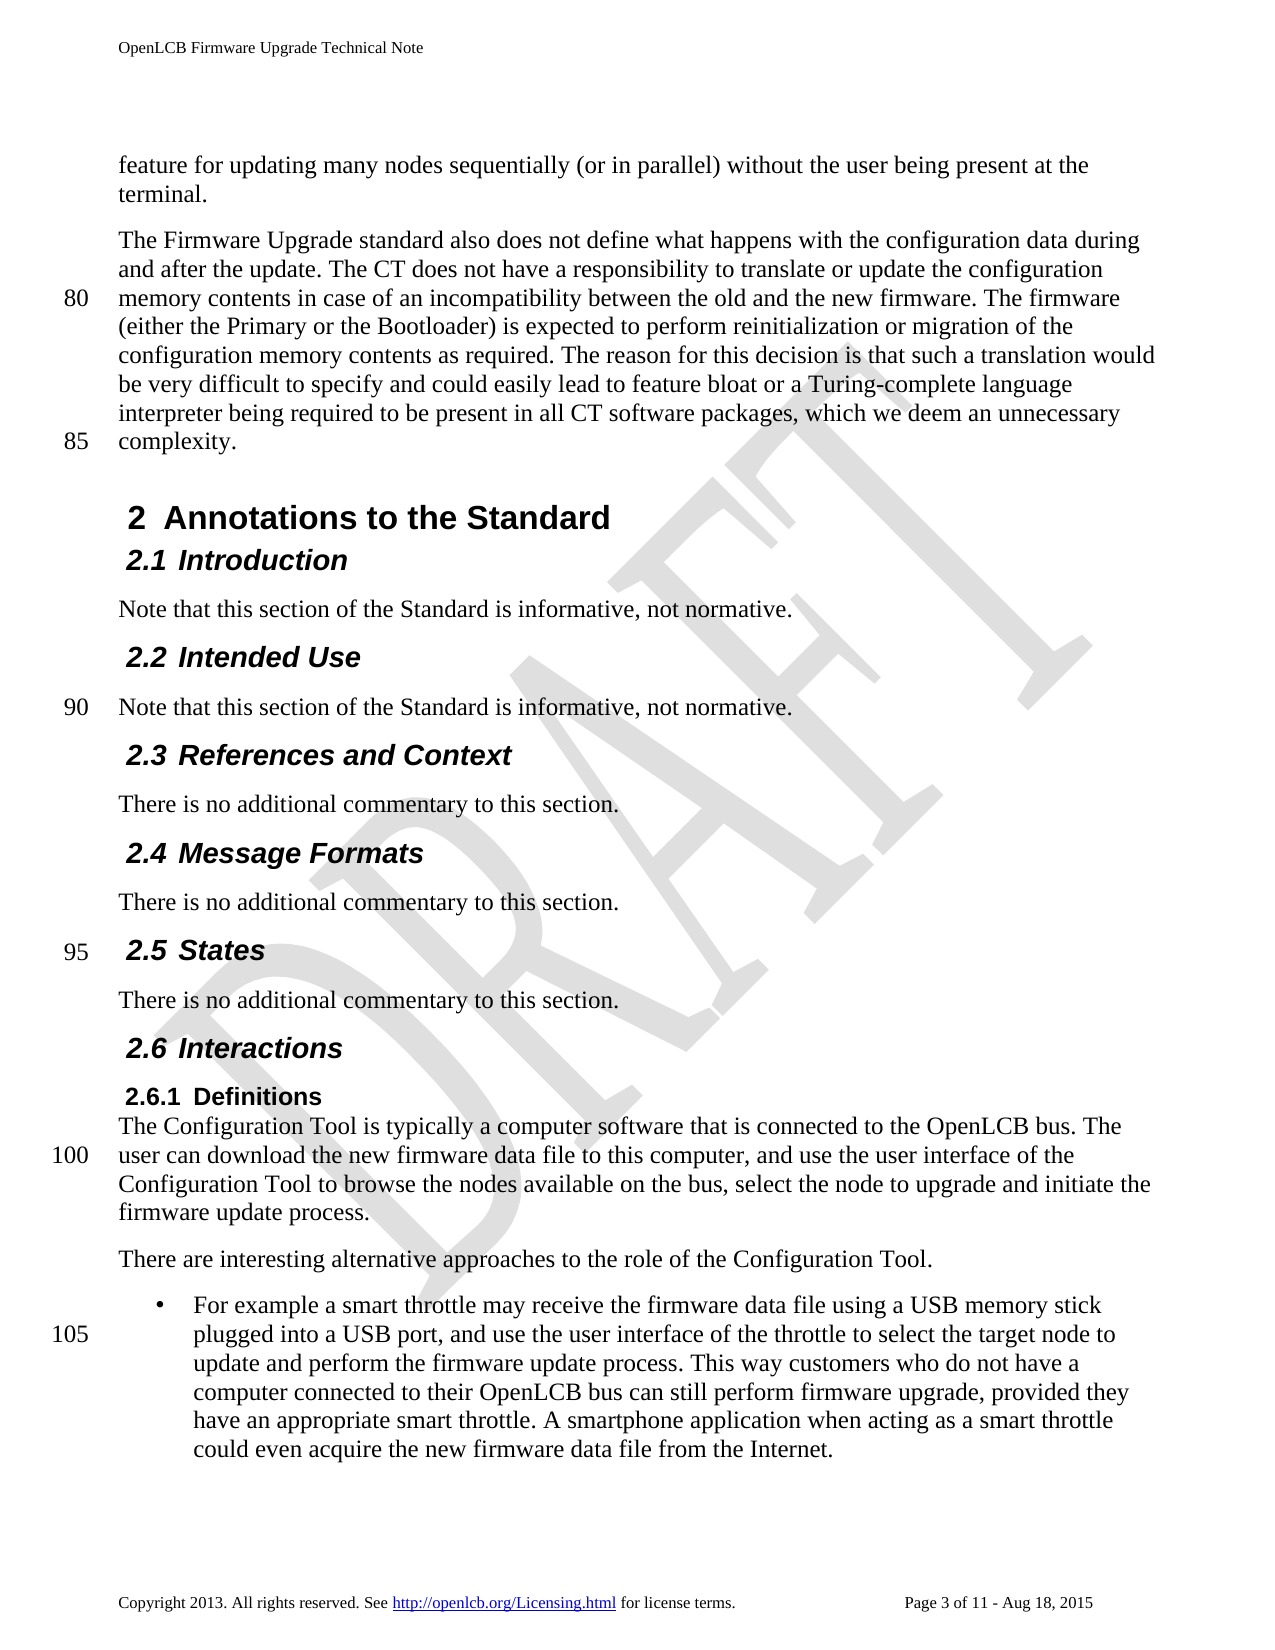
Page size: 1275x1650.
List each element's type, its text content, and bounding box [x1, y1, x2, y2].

subtitle Definitions [588, 1082, 1157, 1111]
subtitle [841, 738, 1157, 772]
subtitle [572, 738, 647, 772]
text The Configuration Tool is typically a computer software that is connected to the OpenLCB bus. The user can download the new firmware data file to this computer, and use the user interface of the Configuration Tool to browse the nodes available on the bus, select the node to upgrade and initiate the firmware update process. [497, 1111, 1157, 1226]
text Note that this section of the Standard is informative, not normative. [998, 594, 1157, 623]
subtitle Message Formats [680, 836, 787, 869]
subtitle [819, 655, 861, 674]
subtitle [541, 933, 709, 967]
subtitle [1066, 640, 1157, 674]
subtitle Introduction [118, 543, 645, 576]
subtitle [665, 543, 937, 576]
subtitle [743, 640, 813, 674]
text The Firmware Upgrade standard also does not define what happens with the configuration data during and after the update. The CT does not have a responsibility to translate or update the configuration memory contents in case of an incompatibility between the old and the new firmware. The firmware (either the Primary or the Bootloader) is expected to perform reinitialization or migration of the configuration memory contents as required. The reason for this decision is that such a translation would be very difficult to specify and could easily lead to feature bloat or a Turing-complete language interpreter being required to be present in all CT software packages, which we deem an unnecessary complexity. [118, 225, 1157, 455]
text Note that this section of the Standard is informative, not normative. [697, 594, 808, 623]
subtitle Annotations to the Standard [118, 498, 690, 536]
subtitle Definitions [118, 1082, 264, 1111]
text There are interesting alternative approaches to the role of the Configuration Tool. [118, 1244, 426, 1273]
subtitle [707, 933, 1157, 967]
subtitle [692, 509, 754, 536]
text The Configuration Tool is typically a computer software that is connected to the OpenLCB bus. The user can download the new firmware data file to this computer, and use the user interface of the Configuration Tool to browse the nodes available on the bus, select the node to upgrade and initiate the firmware update process. [118, 1111, 379, 1226]
subtitle [736, 498, 897, 536]
subtitle [947, 543, 1157, 576]
subtitle Message Formats [118, 836, 351, 869]
text Note that this section of the Standard is informative, not normative. [118, 594, 683, 623]
subtitle Interactions [431, 1031, 528, 1065]
subtitle [439, 933, 515, 967]
subtitle States [118, 933, 430, 967]
subtitle [845, 640, 1033, 674]
subtitle [902, 498, 1157, 536]
text Note that this section of the Standard is informative, not normative. [798, 692, 1157, 720]
subtitle Interactions [227, 1031, 418, 1065]
subtitle Definitions [477, 1082, 574, 1111]
subtitle Interactions [118, 1031, 218, 1065]
text Note that this section of the Standard is informative, not normative. [586, 692, 780, 720]
subtitle Interactions [537, 1031, 1157, 1065]
text The Configuration Tool is typically a computer software that is connected to the OpenLCB bus. The user can download the new firmware data file to this computer, and use the user interface of the Configuration Tool to browse the nodes available on the bus, select the node to upgrade and initiate the firmware update process. [307, 1111, 493, 1226]
subtitle [1044, 640, 1071, 650]
subtitle [653, 738, 832, 772]
subtitle Message Formats [369, 836, 479, 869]
subtitle References and Context [118, 738, 575, 772]
text There are interesting alternative approaches to the role of the Configuration Tool. [467, 1244, 1157, 1273]
text Note that this section of the Standard is informative, not normative. [118, 692, 539, 720]
subtitle Message Formats [798, 836, 1157, 869]
list For example a smart throttle may receive the firmware data file using a USB memory stick plugged into a USB port, and use the user interface of the throttle to select the target node to update and perform the firmware update process. This way customers who do not have a computer connected to their OpenLCB bus can still perform firmware upgrade, provided they have an appropriate smart throttle. A smartphone application when acting as a smart throttle could even acquire the new firmware data file from the Internet. [156, 1290, 1157, 1463]
subtitle Definitions [278, 1082, 458, 1111]
text Note that this section of the Standard is informative, not normative. [799, 594, 984, 623]
text feature for updating many nodes sequentially (or in parallel) without the user being present at the terminal. [118, 150, 1157, 207]
subtitle Message Formats [640, 836, 673, 856]
subtitle Message Formats [490, 836, 642, 869]
subtitle Intended Use [118, 640, 734, 674]
